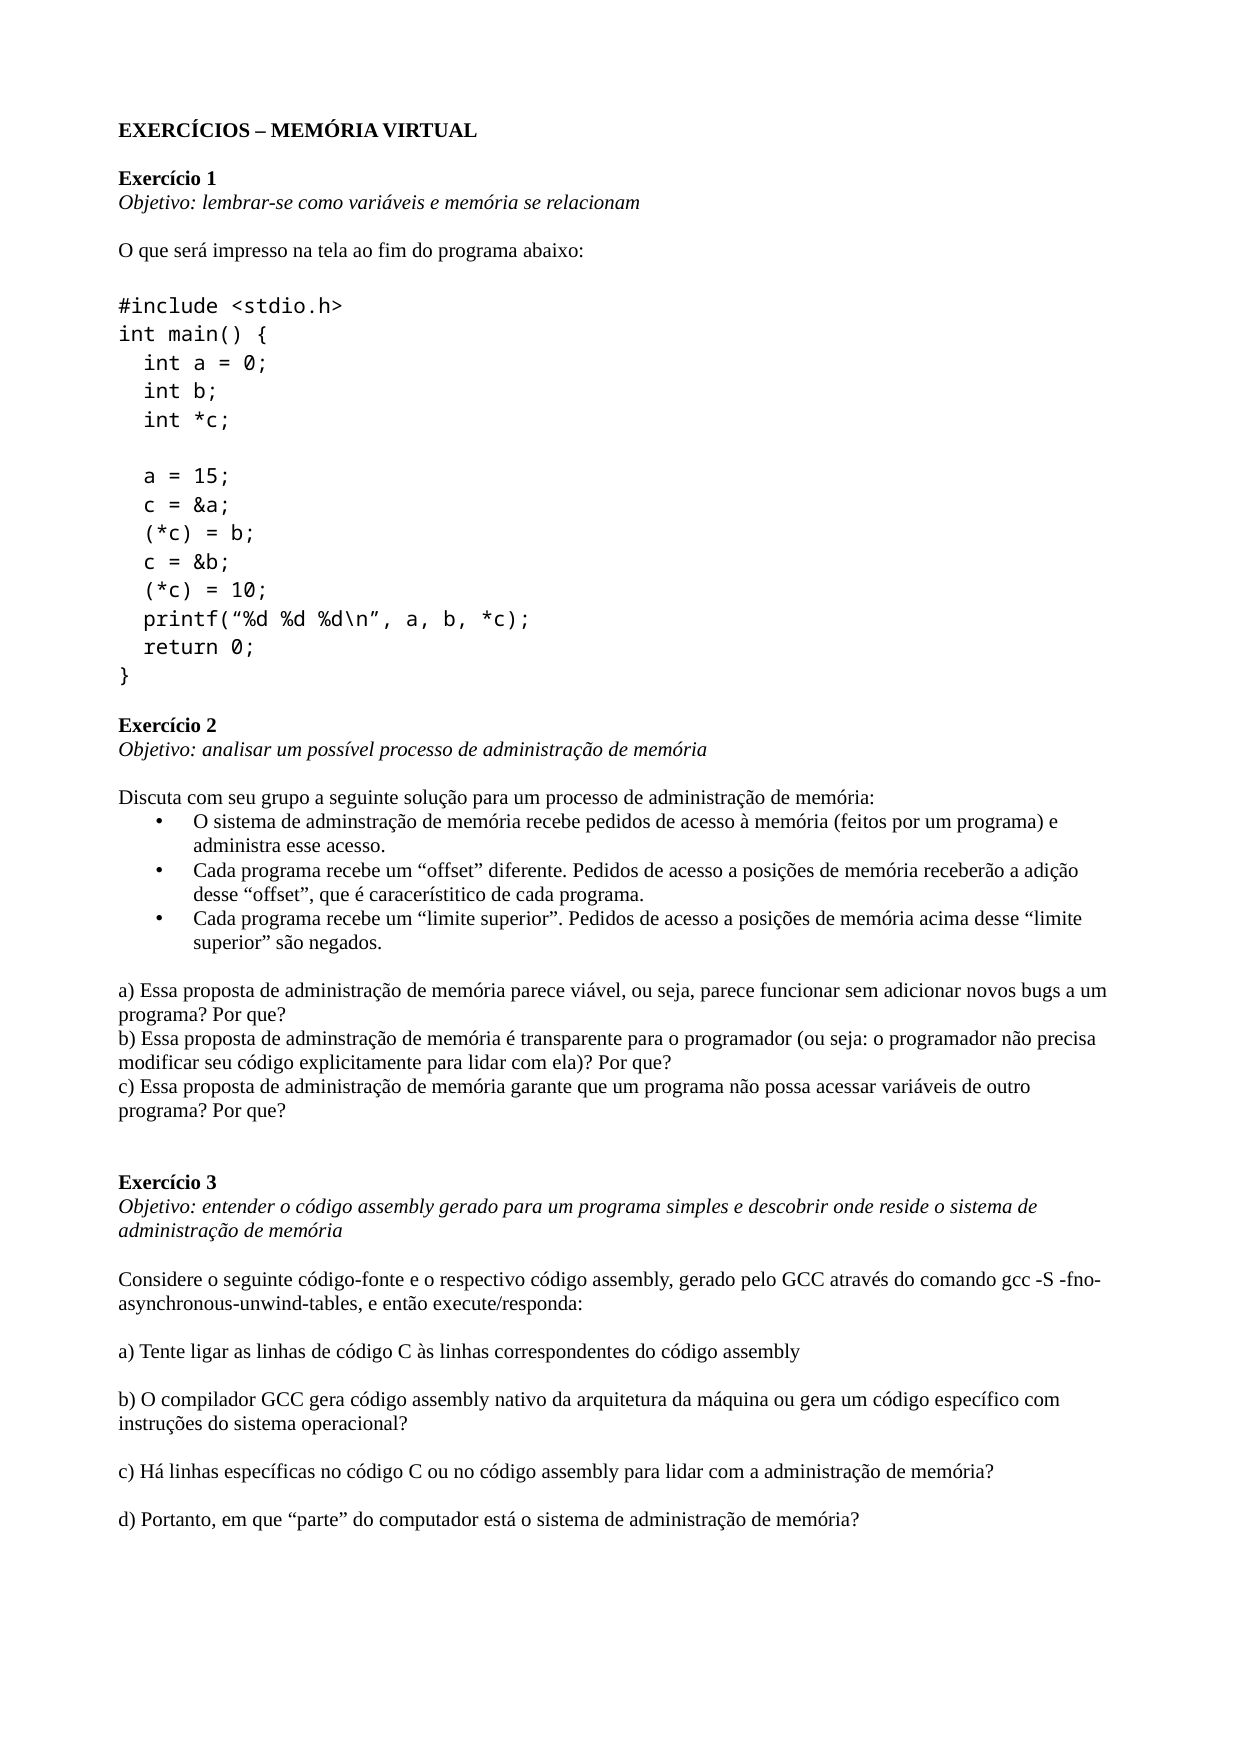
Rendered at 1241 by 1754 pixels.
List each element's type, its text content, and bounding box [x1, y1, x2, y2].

text int a = 0; [118, 348, 1122, 376]
text Exercício 2 [118, 713, 1122, 737]
text Exercício 3 [118, 1170, 1122, 1194]
text int main() { [118, 319, 1122, 348]
text int *c; [118, 405, 1122, 433]
list O sistema de adminstração de memória recebe pedidos de acesso à memória (feitos por um programa) e administra esse acesso. [156, 809, 1122, 857]
text Objetivo: entender o código assembly gerado para um programa simples e descobrir onde reside o sistema de administração de memória [118, 1194, 1122, 1242]
text #include <stdio.h> [118, 291, 1122, 319]
text printf(“%d %d %d\n”, a, b, *c); [118, 604, 1122, 632]
text c = &a; [118, 490, 1122, 518]
text d) Portanto, em que “parte” do computador está o sistema de administração de memória? [118, 1507, 1122, 1531]
text EXERCÍCIOS – MEMÓRIA VIRTUAL [118, 118, 1122, 142]
text b) O compilador GCC gera código assembly nativo da arquitetura da máquina ou gera um código específico com instruções do sistema operacional? [118, 1387, 1122, 1435]
text a = 15; [118, 462, 1122, 490]
text b) Essa proposta de adminstração de memória é transparente para o programador (ou seja: o programador não precisa modificar seu código explicitamente para lidar com ela)? Por que? [118, 1026, 1122, 1074]
text c) Há linhas específicas no código C ou no código assembly para lidar com a administração de memória? [118, 1459, 1122, 1483]
list Cada programa recebe um “offset” diferente. Pedidos de acesso a posições de memória receberão a adição desse “offset”, que é caracerístitico de cada programa. [156, 857, 1122, 906]
text a) Tente ligar as linhas de código C às linhas correspondentes do código assembly [118, 1339, 1122, 1363]
text a) Essa proposta de administração de memória parece viável, ou seja, parece funcionar sem adicionar novos bugs a um programa? Por que? [118, 978, 1122, 1026]
text Objetivo: lembrar-se como variáveis e memória se relacionam [118, 190, 1122, 214]
text (*c) = b; [118, 518, 1122, 547]
text } [118, 661, 1122, 689]
text O que será impresso na tela ao fim do programa abaixo: [118, 238, 1122, 262]
text Considere o seguinte código-fonte e o respectivo código assembly, gerado pelo GCC através do comando gcc -S -fno-asynchronous-unwind-tables, e então execute/responda: [118, 1267, 1122, 1315]
list Cada programa recebe um “limite superior”. Pedidos de acesso a posições de memória acima desse “limite superior” são negados. [156, 906, 1122, 954]
text Objetivo: analisar um possível processo de administração de memória [118, 737, 1122, 761]
text c = &b; [118, 547, 1122, 575]
text Discuta com seu grupo a seguinte solução para um processo de administração de memória: [118, 785, 1122, 809]
text int b; [118, 376, 1122, 405]
text c) Essa proposta de administração de memória garante que um programa não possa acessar variáveis de outro programa? Por que? [118, 1074, 1122, 1122]
text return 0; [118, 632, 1122, 661]
text Exercício 1 [118, 166, 1122, 190]
text (*c) = 10; [118, 575, 1122, 604]
